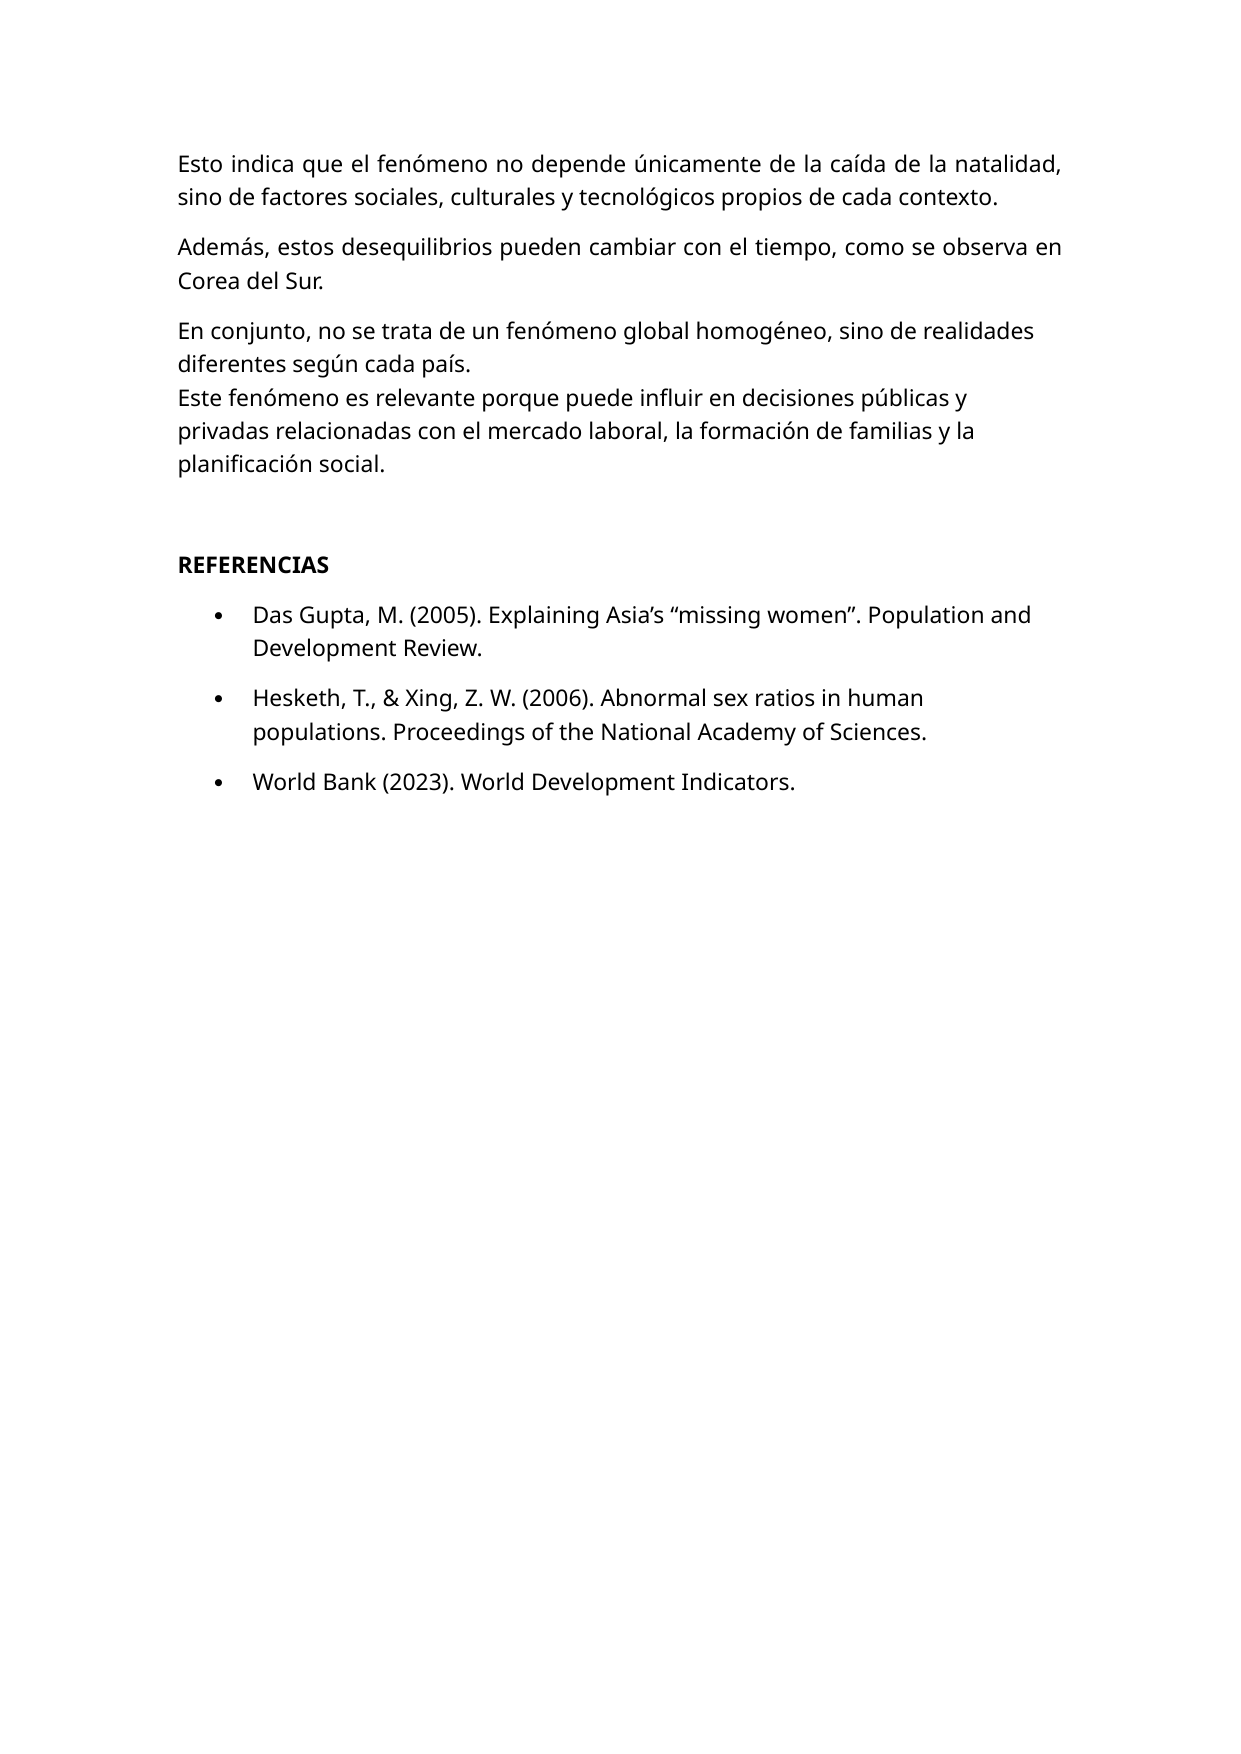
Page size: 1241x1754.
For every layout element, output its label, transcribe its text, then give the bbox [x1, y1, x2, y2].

text REFERENCIAS [177, 549, 1063, 580]
text Esto indica que el fenómeno no depende únicamente de la caída de la natalidad, sino de factores sociales, culturales y tecnológicos propios de cada contexto. [177, 148, 1063, 212]
list Das Gupta, M. (2005). Explaining Asia’s “missing women”. Population and Development Review. [215, 599, 1063, 663]
list World Bank (2023). World Development Indicators. [215, 766, 1063, 797]
text En conjunto, no se trata de un fenómeno global homogéneo, sino de realidades diferentes según cada país. Este fenómeno es relevante porque puede influir en decisiones públicas y privadas relacionadas con el mercado laboral, la formación de familias y la planificación social. [177, 315, 1063, 480]
list Hesketh, T., & Xing, Z. W. (2006). Abnormal sex ratios in human populations. Proceedings of the National Academy of Sciences. [215, 682, 1063, 747]
text Además, estos desequilibrios pueden cambiar con el tiempo, como se observa en Corea del Sur. [177, 231, 1063, 296]
